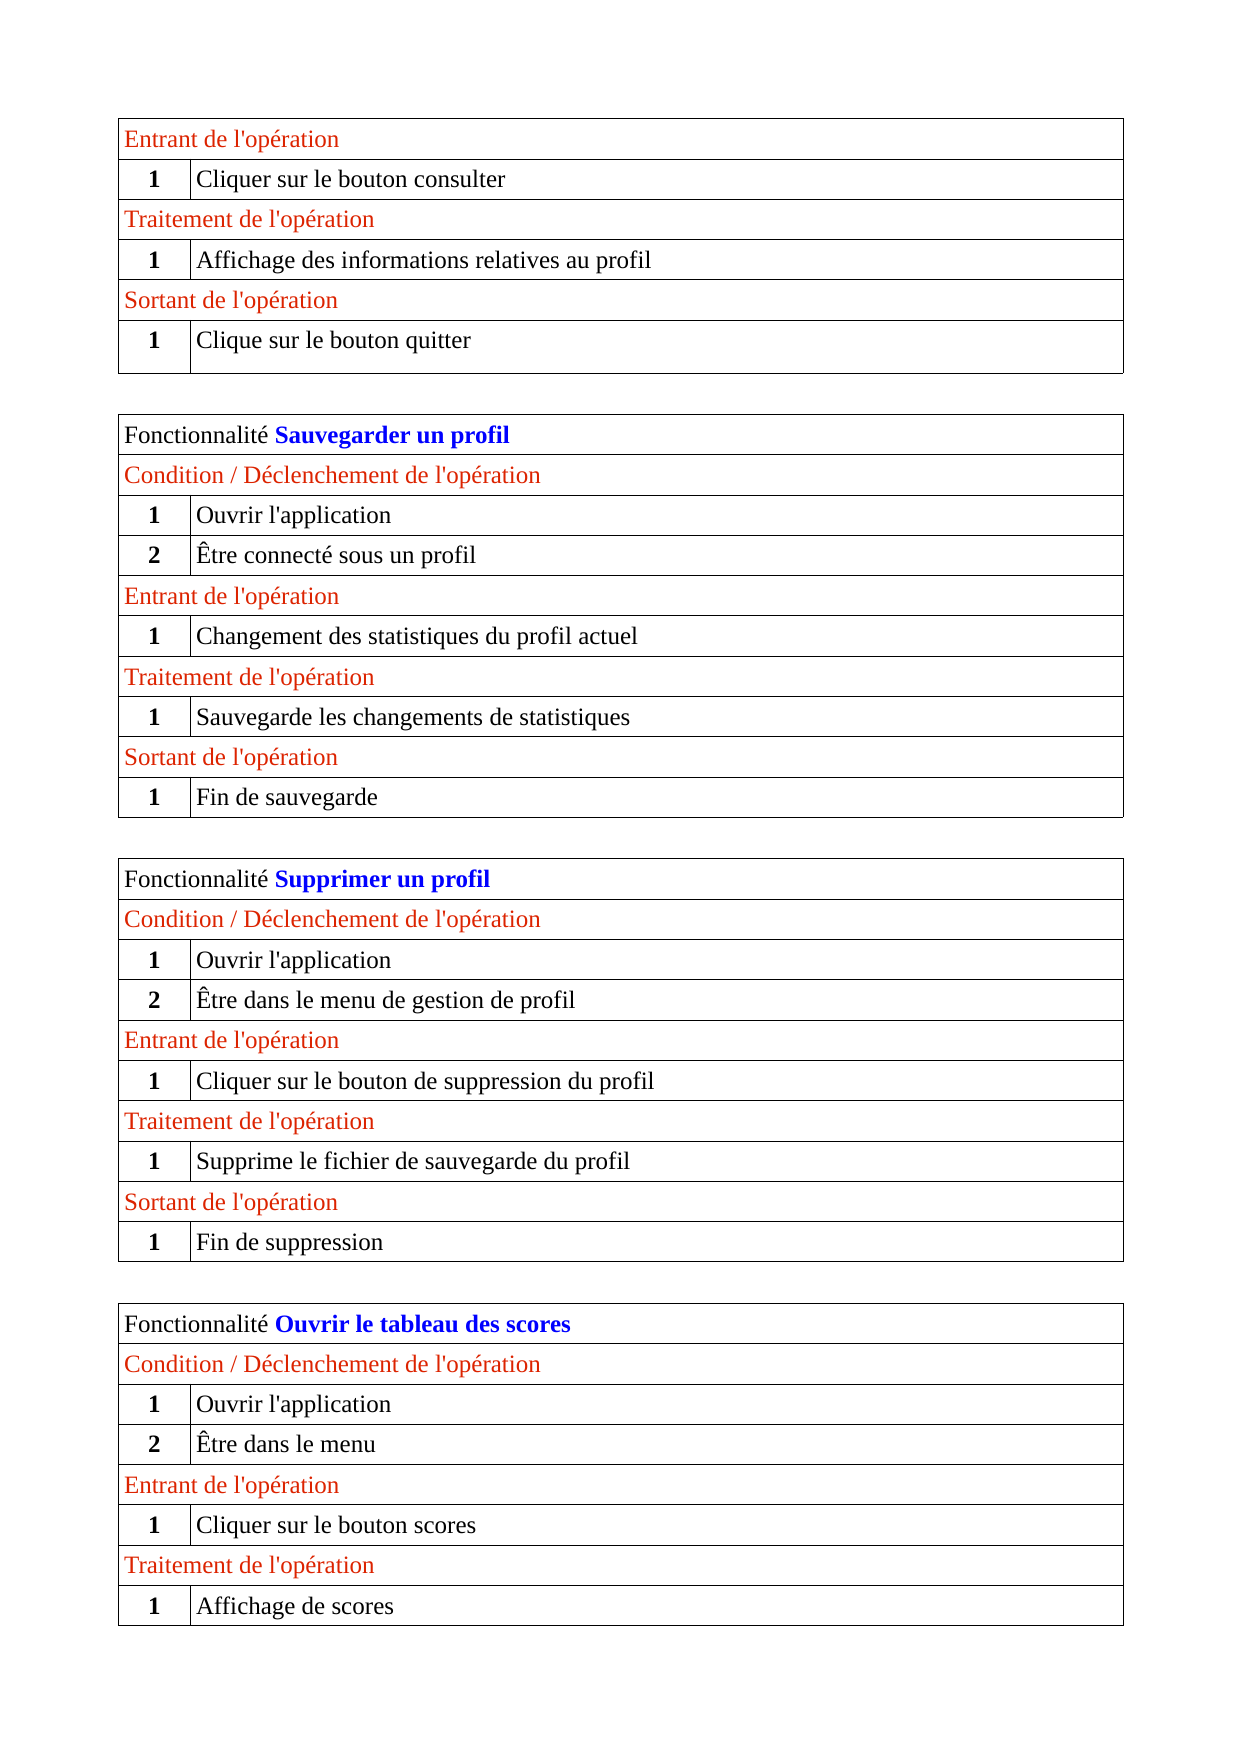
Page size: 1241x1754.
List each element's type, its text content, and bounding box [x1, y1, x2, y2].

table_cell Affichage de scores [191, 1586, 1123, 1625]
table_cell 2 [119, 536, 190, 575]
table_cell Cliquer sur le bouton de suppression du profil [191, 1061, 1123, 1100]
table_cell Entrant de l'opération [119, 1465, 1123, 1504]
table_cell 2 [119, 980, 190, 1019]
table_cell Changement des statistiques du profil actuel [191, 616, 1123, 656]
table_cell Entrant de l'opération [119, 119, 1123, 158]
table_cell Fin de sauvegarde [191, 778, 1123, 817]
table_cell 1 [119, 697, 190, 736]
table_cell Sortant de l'opération [119, 280, 1123, 320]
table_cell 1 [119, 496, 190, 535]
table_cell Être dans le menu de gestion de profil [191, 980, 1123, 1019]
table_header Fonctionnalité Supprimer un profil [119, 859, 1123, 899]
table_cell Traitement de l'opération [119, 200, 1123, 239]
table_cell Cliquer sur le bouton consulter [191, 160, 1123, 199]
table_cell 1 [119, 1061, 190, 1100]
table_cell 1 [119, 1385, 190, 1424]
table_cell Traitement de l'opération [119, 657, 1123, 696]
table_cell Condition / Déclenchement de l'opération [119, 1344, 1123, 1383]
table_cell Traitement de l'opération [119, 1101, 1123, 1141]
table_cell Condition / Déclenchement de l'opération [119, 455, 1123, 494]
table_cell Clique sur le bouton quitter [191, 321, 1123, 372]
table_cell 1 [119, 616, 190, 656]
table_cell Être connecté sous un profil [191, 536, 1123, 575]
table_cell Cliquer sur le bouton scores [191, 1505, 1123, 1545]
table_cell 1 [119, 778, 190, 817]
table_cell 1 [119, 940, 190, 979]
table_cell Être dans le menu [191, 1425, 1123, 1464]
table_cell 1 [119, 240, 190, 279]
table_cell 2 [119, 1425, 190, 1464]
table_cell Supprime le fichier de sauvegarde du profil [191, 1142, 1123, 1181]
table_cell Sauvegarde les changements de statistiques [191, 697, 1123, 736]
table_header Fonctionnalité Ouvrir le tableau des scores [119, 1304, 1123, 1343]
table_cell 1 [119, 1222, 190, 1261]
table_cell Traitement de l'opération [119, 1546, 1123, 1585]
table_cell 1 [119, 160, 190, 199]
table_cell 1 [119, 321, 190, 372]
table_cell Entrant de l'opération [119, 1021, 1123, 1060]
table_cell Affichage des informations relatives au profil [191, 240, 1123, 279]
table_cell Ouvrir l'application [191, 496, 1123, 535]
table_cell Sortant de l'opération [119, 1182, 1123, 1221]
table_cell Sortant de l'opération [119, 737, 1123, 777]
table_cell Condition / Déclenchement de l'opération [119, 900, 1123, 939]
table_cell Ouvrir l'application [191, 1385, 1123, 1424]
table_cell 1 [119, 1505, 190, 1545]
table_cell Fin de suppression [191, 1222, 1123, 1261]
table_cell Ouvrir l'application [191, 940, 1123, 979]
table_cell Entrant de l'opération [119, 576, 1123, 615]
table_cell 1 [119, 1586, 190, 1625]
table_header Fonctionnalité Sauvegarder un profil [119, 415, 1123, 454]
table_cell 1 [119, 1142, 190, 1181]
